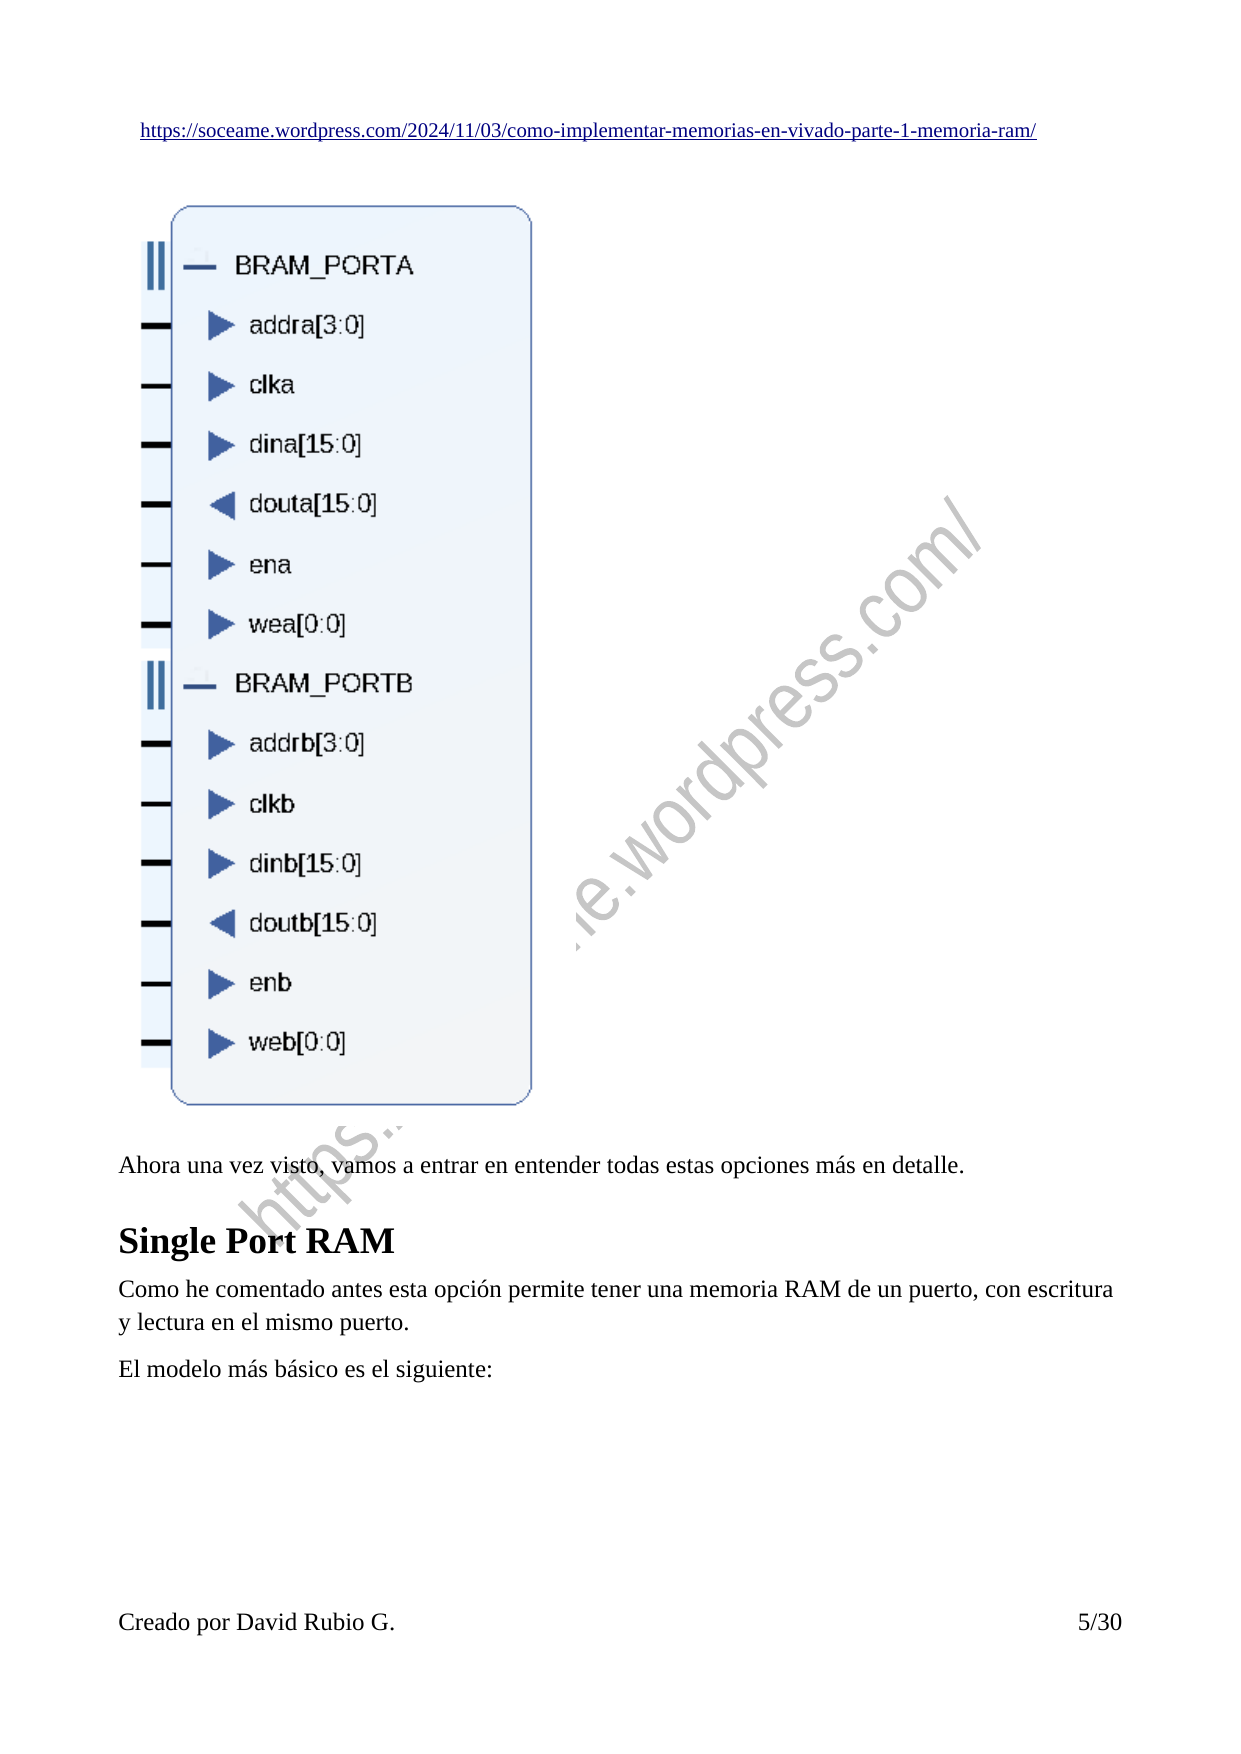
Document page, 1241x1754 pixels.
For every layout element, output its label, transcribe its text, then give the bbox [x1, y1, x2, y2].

text Ahora una vez visto, vamos a entrar en entender todas estas opciones más en detalle. [338, 1150, 1122, 1178]
text Ahora una vez visto, vamos a entrar en entender todas estas opciones más en detalle. [118, 1150, 313, 1178]
subtitle Single Port RAM [118, 1218, 1122, 1261]
text Como he comentado antes esta opción permite tener una memoria RAM de un puerto, con escritura y lectura en el mismo puerto. [118, 1274, 1122, 1336]
picture [118, 177, 576, 1126]
text El modelo más básico es el siguiente: [118, 1354, 1122, 1383]
